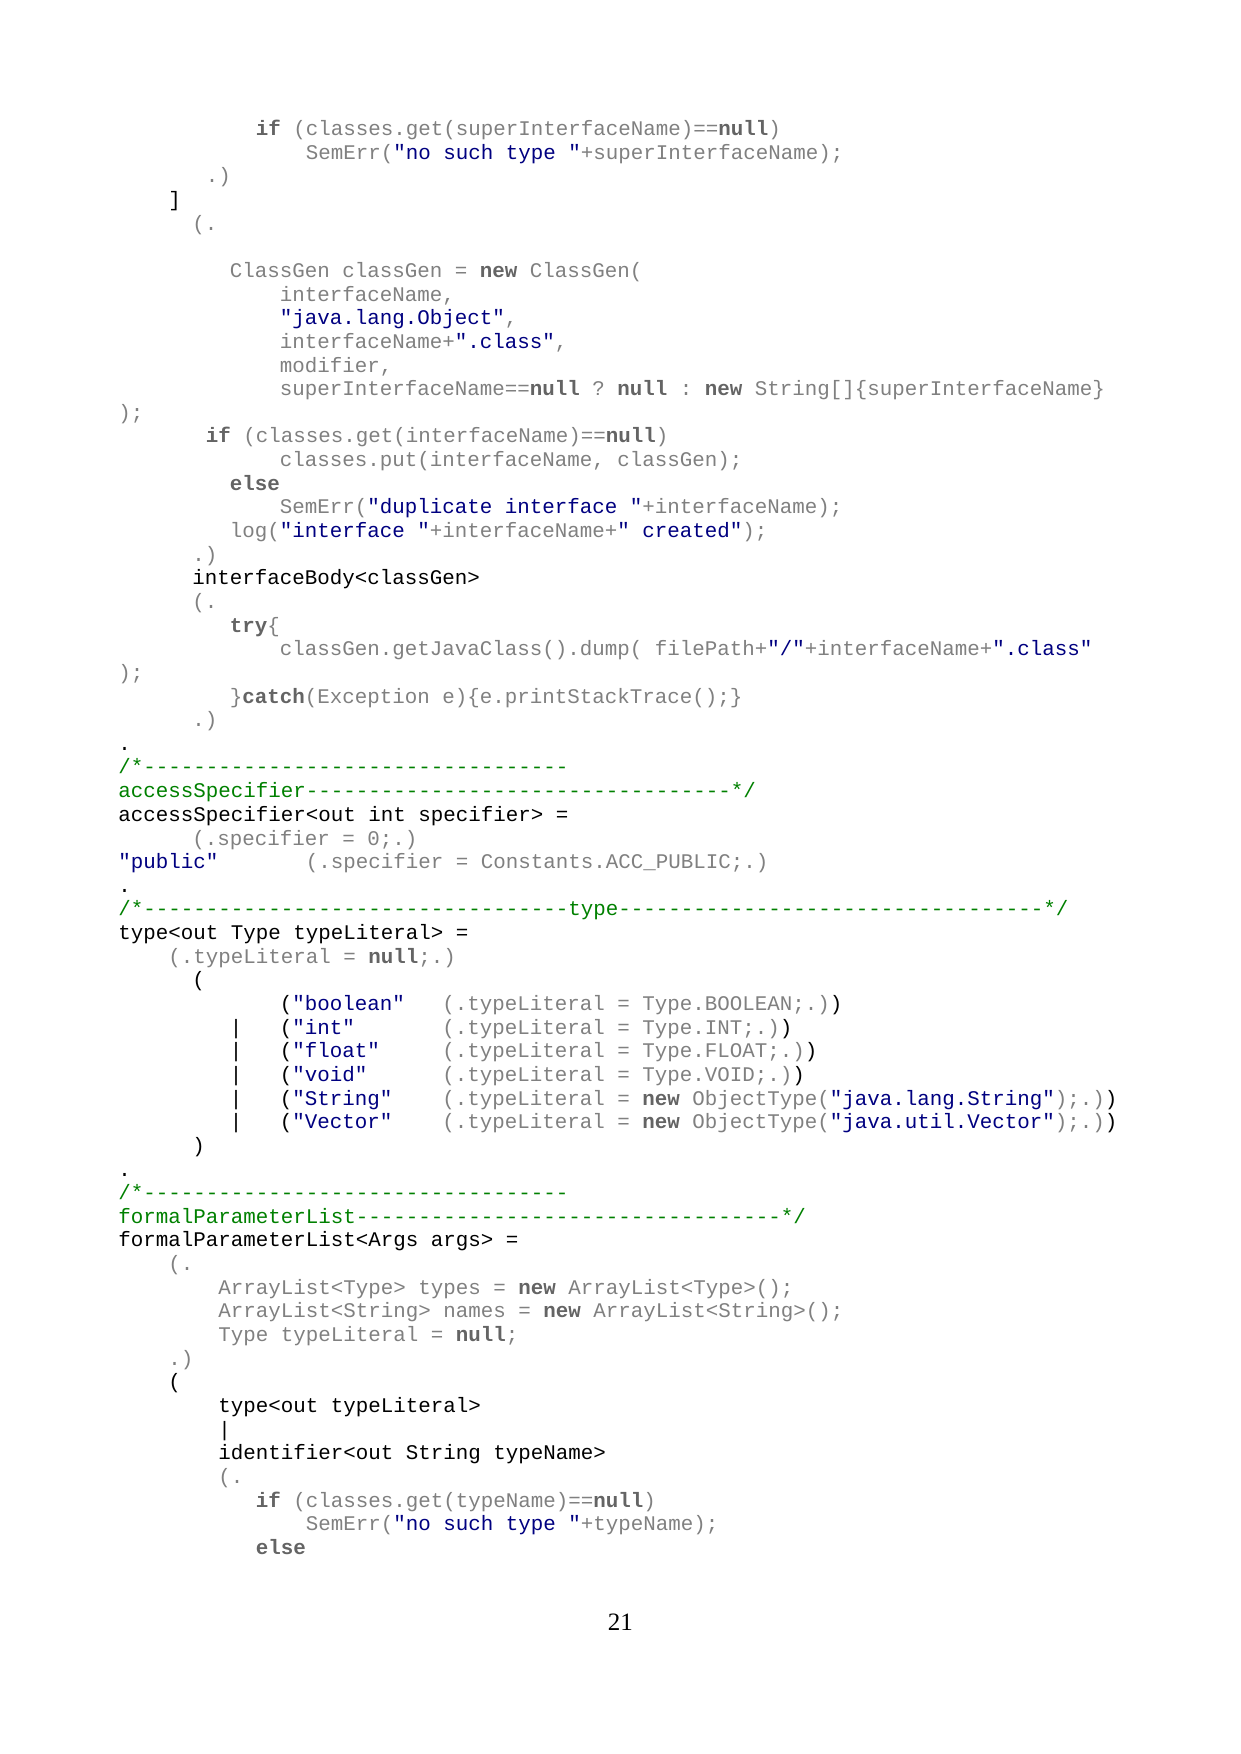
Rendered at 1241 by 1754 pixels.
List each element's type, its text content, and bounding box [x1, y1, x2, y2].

text /*----------------------------------type----------------------------------*/ [118, 898, 1122, 922]
text }catch(Exception e){e.printStackTrace();} [118, 686, 1122, 709]
text classes.put(interfaceName, classGen); [118, 449, 1122, 473]
text | ("void" (.typeLiteral = Type.VOID;.)) [118, 1064, 1122, 1088]
text type<out typeLiteral> [118, 1395, 1122, 1419]
text ( [118, 1371, 1122, 1395]
text | ("int" (.typeLiteral = Type.INT;.)) [118, 1017, 1122, 1040]
text ("boolean" (.typeLiteral = Type.BOOLEAN;.)) [118, 993, 1122, 1017]
text modifier, [118, 354, 1122, 378]
text interfaceName+".class", [118, 331, 1122, 354]
text accessSpecifier<out int specifier> = [118, 804, 1122, 827]
text if (classes.get(typeName)==null) [118, 1489, 1122, 1513]
text try{ [118, 615, 1122, 638]
text identifier<out String typeName> [118, 1442, 1122, 1466]
text type<out Type typeLiteral> = [118, 922, 1122, 946]
text superInterfaceName==null ? null : new String[]{superInterfaceName} ); [118, 378, 1122, 426]
text .) [118, 544, 1122, 567]
text ) [118, 1135, 1122, 1158]
text interfaceName, [118, 284, 1122, 307]
text ( [118, 969, 1122, 993]
text else [118, 1537, 1122, 1561]
text (.typeLiteral = null;.) [118, 946, 1122, 969]
text /*----------------------------------formalParameterList----------------------------------*/ [118, 1182, 1122, 1229]
text .) [118, 709, 1122, 733]
text (. [118, 1253, 1122, 1277]
text /*----------------------------------accessSpecifier----------------------------------*/ [118, 757, 1122, 804]
text .) [118, 1348, 1122, 1371]
text (. [118, 213, 1122, 236]
text . [118, 1158, 1122, 1182]
text SemErr("no such type "+typeName); [118, 1513, 1122, 1537]
text | ("Vector" (.typeLiteral = new ObjectType("java.util.Vector");.)) [118, 1111, 1122, 1135]
text log("interface "+interfaceName+" created"); [118, 520, 1122, 544]
text (. [118, 1466, 1122, 1489]
text (. [118, 591, 1122, 615]
text | ("float" (.typeLiteral = Type.FLOAT;.)) [118, 1040, 1122, 1064]
text SemErr("no such type "+superInterfaceName); [118, 142, 1122, 165]
text interfaceBody<classGen> [118, 567, 1122, 591]
text | [118, 1419, 1122, 1442]
text formalParameterList<Args args> = [118, 1229, 1122, 1253]
text . [118, 875, 1122, 898]
text (.specifier = 0;.) [118, 827, 1122, 851]
text else [118, 473, 1122, 496]
text . [118, 733, 1122, 757]
text if (classes.get(interfaceName)==null) [118, 426, 1122, 449]
text .) [118, 165, 1122, 189]
text ] [118, 189, 1122, 213]
text | ("String" (.typeLiteral = new ObjectType("java.lang.String");.)) [118, 1088, 1122, 1111]
text Type typeLiteral = null; [118, 1324, 1122, 1348]
text SemErr("duplicate interface "+interfaceName); [118, 496, 1122, 520]
text ArrayList<Type> types = new ArrayList<Type>(); [118, 1277, 1122, 1300]
text ClassGen classGen = new ClassGen( [118, 260, 1122, 284]
text ArrayList<String> names = new ArrayList<String>(); [118, 1300, 1122, 1324]
text "java.lang.Object", [118, 307, 1122, 331]
text if (classes.get(superInterfaceName)==null) [118, 118, 1122, 142]
text classGen.getJavaClass().dump( filePath+"/"+interfaceName+".class" ); [118, 638, 1122, 686]
text "public" (.specifier = Constants.ACC_PUBLIC;.) [118, 851, 1122, 875]
